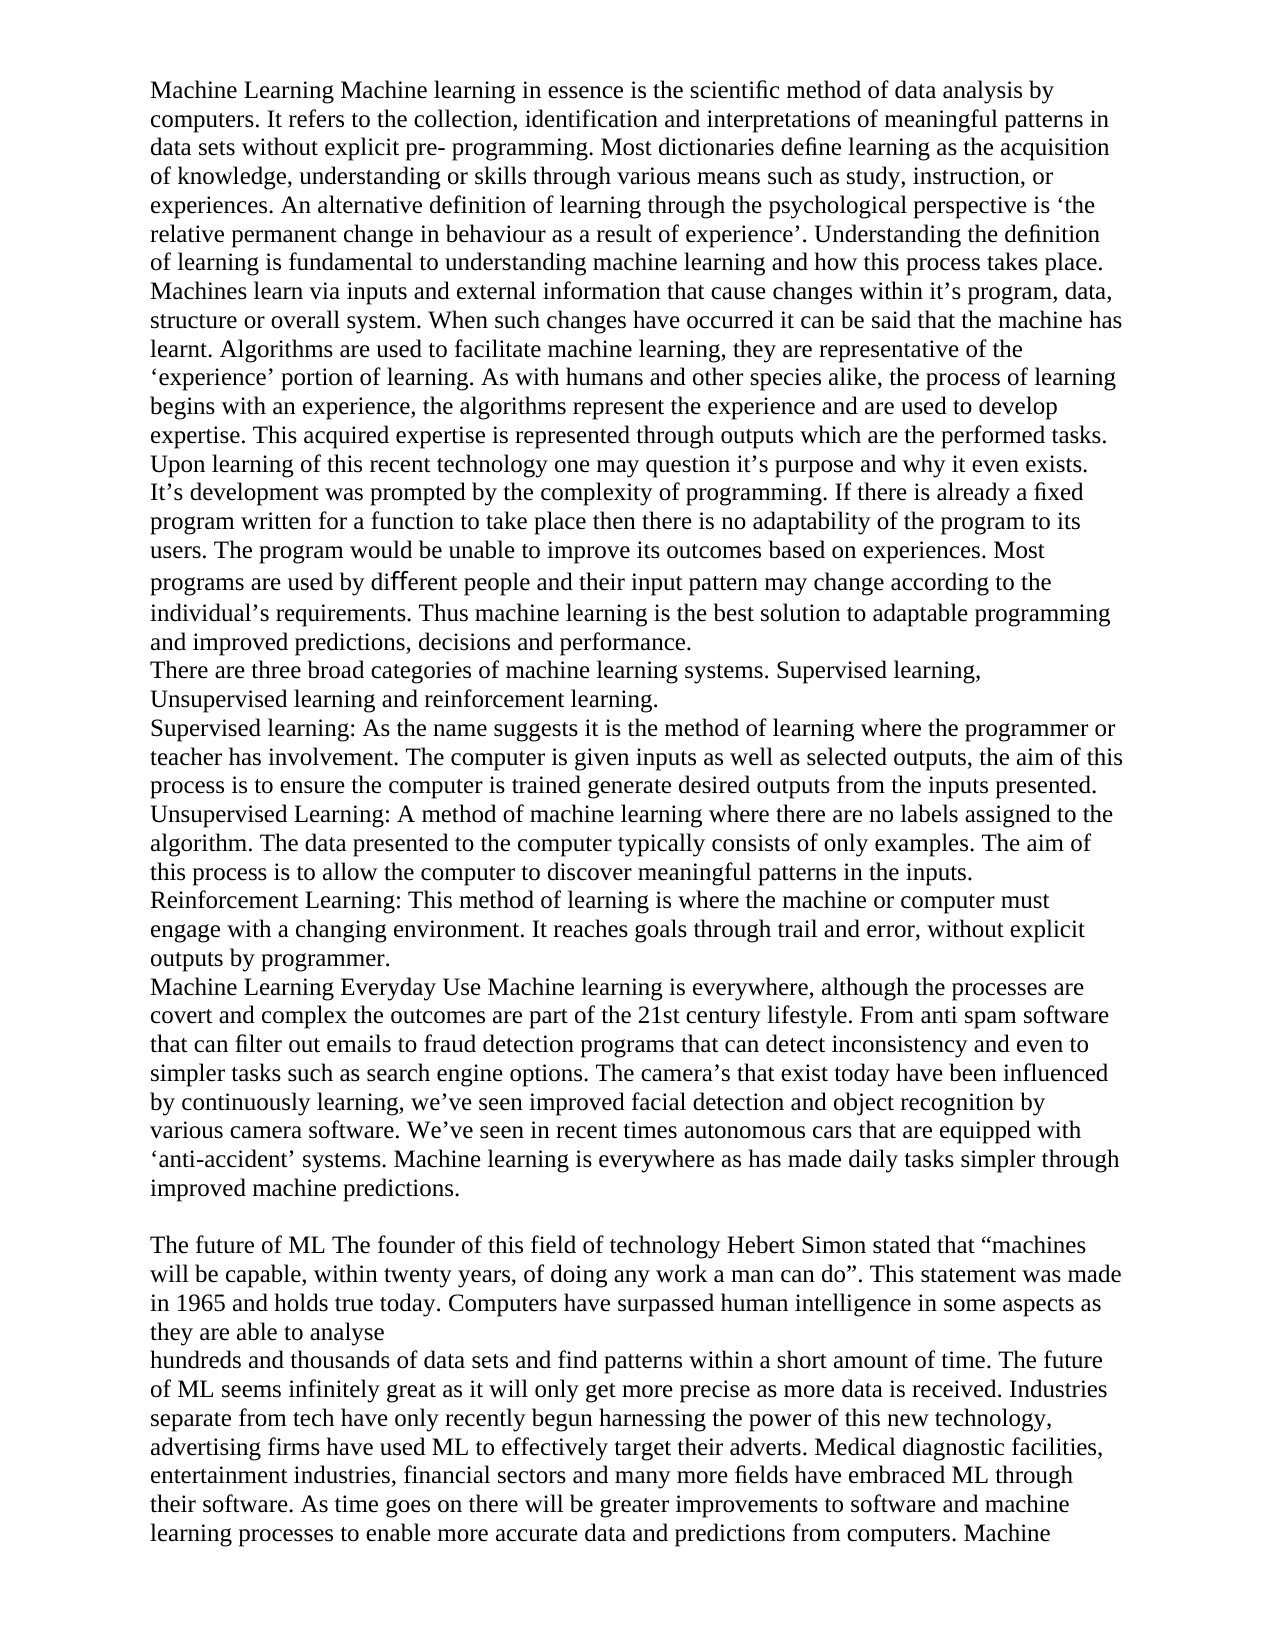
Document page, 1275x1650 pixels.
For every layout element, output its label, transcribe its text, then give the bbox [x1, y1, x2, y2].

text The future of ML The founder of this field of technology Hebert Simon stated that “machines will be capable, within twenty years, of doing any work a man can do”. This statement was made in 1965 and holds true today. Computers have surpassed human intelligence in some aspects as they are able to analyse [150, 1230, 1125, 1345]
text hundreds and thousands of data sets and find patterns within a short amount of time. The future of ML seems infinitely great as it will only get more precise as more data is received. Industries separate from tech have only recently begun harnessing the power of this new technology, advertising firms have used ML to effectively target their adverts. Medical diagnostic facilities, entertainment industries, financial sectors and many more ﬁelds have embraced ML through their software. As time goes on there will be greater improvements to software and machine learning processes to enable more accurate data and predictions from computers. Machine [150, 1345, 1125, 1547]
text Machine Learning Machine learning in essence is the scientiﬁc method of data analysis by computers. It refers to the collection, identification and interpretations of meaningful patterns in data sets without explicit pre- programming. Most dictionaries deﬁne learning as the acquisition of knowledge, understanding or skills through various means such as study, instruction, or experiences. An alternative definition of learning through the psychological perspective is ‘the relative permanent change in behaviour as a result of experience’. Understanding the deﬁnition of learning is fundamental to understanding machine learning and how this process takes place. Machines learn via inputs and external information that cause changes within it’s program, data, structure or overall system. When such changes have occurred it can be said that the machine has learnt. Algorithms are used to facilitate machine learning, they are representative of the ‘experience’ portion of learning. As with humans and other species alike, the process of learning begins with an experience, the algorithms represent the experience and are used to develop expertise. This acquired expertise is represented through outputs which are the performed tasks. Upon learning of this recent technology one may question it’s purpose and why it even exists. It’s development was prompted by the complexity of programming. If there is already a ﬁxed program written for a function to take place then there is no adaptability of the program to its users. The program would be unable to improve its outcomes based on experiences. Most programs are used by diﬀerent people and their input pattern may change according to the individual’s requirements. Thus machine learning is the best solution to adaptable programming and improved predictions, decisions and performance. There are three broad categories of machine learning systems. Supervised learning, Unsupervised learning and reinforcement learning. Supervised learning: As the name suggests it is the method of learning where the programmer or teacher has involvement. The computer is given inputs as well as selected outputs, the aim of this process is to ensure the computer is trained generate desired outputs from the inputs presented. Unsupervised Learning: A method of machine learning where there are no labels assigned to the algorithm. The data presented to the computer typically consists of only examples. The aim of this process is to allow the computer to discover meaningful patterns in the inputs. Reinforcement Learning: This method of learning is where the machine or computer must engage with a changing environment. It reaches goals through trail and error, without explicit outputs by programmer. Machine Learning Everyday Use Machine learning is everywhere, although the processes are covert and complex the outcomes are part of the 21st century lifestyle. From anti spam software that can ﬁlter out emails to fraud detection programs that can detect inconsistency and even to simpler tasks such as search engine options. The camera’s that exist today have been influenced by continuously learning, we’ve seen improved facial detection and object recognition by various camera software. We’ve seen in recent times autonomous cars that are equipped with ‘anti-accident’ systems. Machine learning is everywhere as has made daily tasks simpler through improved machine predictions. [150, 75, 1125, 1230]
